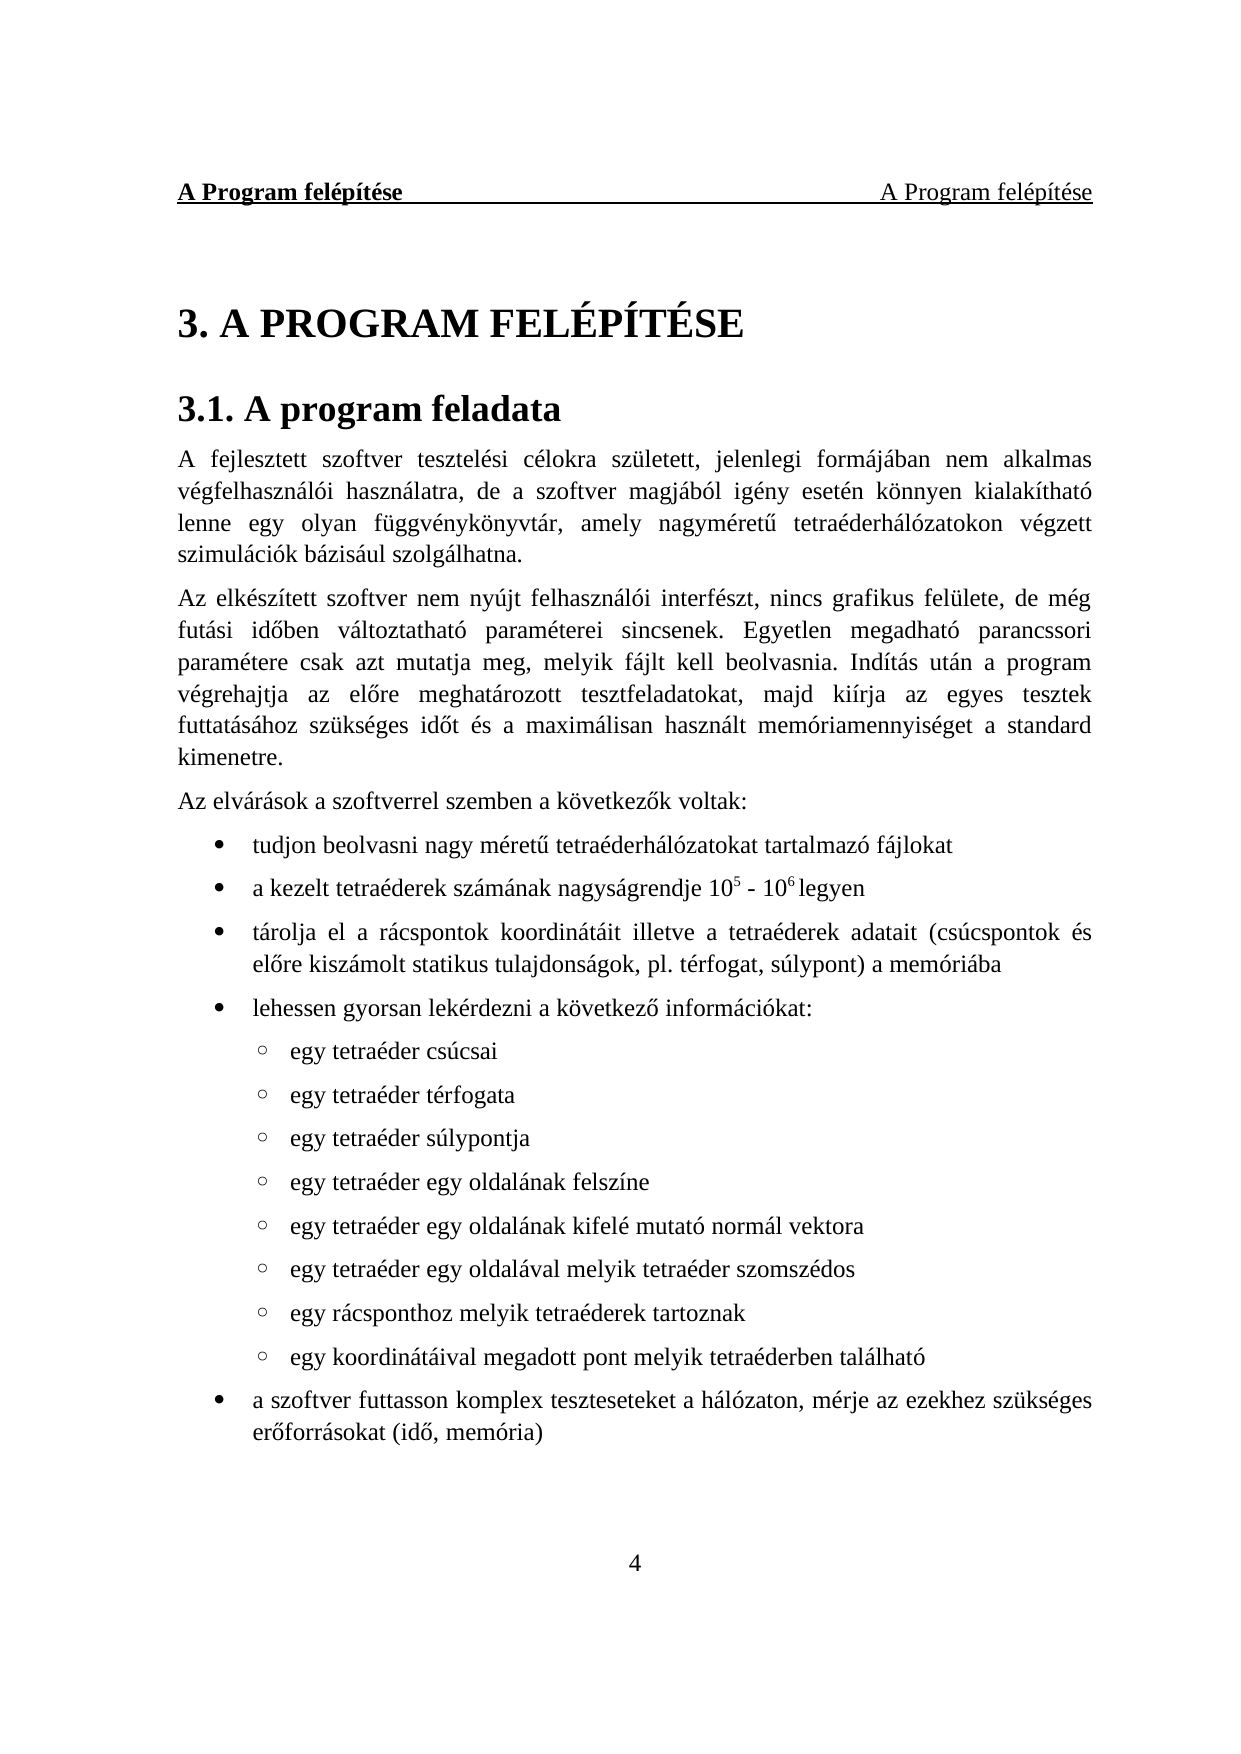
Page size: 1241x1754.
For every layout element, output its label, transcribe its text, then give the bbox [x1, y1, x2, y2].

text A fejlesztett szoftver tesztelési célokra született, jelenlegi formájában nem alkalmas végfelhasználói használatra, de a szoftver magjából igény esetén könnyen kialakítható lenne egy olyan függvénykönyvtár, amely nagyméretű tetraéderhálózatokon végzett szimulációk bázisául szolgálhatna. [177, 444, 1093, 568]
list egy tetraéder egy oldalának kifelé mutató normál vektora [252, 1211, 1093, 1240]
text Az elvárások a szoftverrel szemben a következők voltak: [177, 786, 1093, 815]
list lehessen gyorsan lekérdezni a következő információkat: [215, 992, 1093, 1021]
list tárolja el a rácspontok koordinátáit illetve a tetraéderek adatait (csúcspontok és előre kiszámolt statikus tulajdonságok, pl. térfogat, súlypont) a memóriába [215, 917, 1093, 978]
list egy tetraéder egy oldalával melyik tetraéder szomszédos [252, 1254, 1093, 1283]
subtitle A program feladata [177, 386, 1093, 429]
list a szoftver futtasson komplex teszteseteket a hálózaton, mérje az ezekhez szükséges erőforrásokat (idő, memória) [215, 1385, 1093, 1446]
text Az elkészített szoftver nem nyújt felhasználói interfészt, nincs grafikus felülete, de még futási időben változtatható paraméterei sincsenek. Egyetlen megadható parancssori paramétere csak azt mutatja meg, melyik fájlt kell beolvasnia. Indítás után a program végrehajtja az előre meghatározott tesztfeladatokat, majd kiírja az egyes tesztek futtatásához szükséges időt és a maximálisan használt memóriamennyiséget a standard kimenetre. [177, 583, 1093, 771]
subtitle A Program felépítése [177, 298, 1093, 346]
list egy koordinátáival megadott pont melyik tetraéderben található [252, 1342, 1093, 1371]
list egy tetraéder súlypontja [252, 1123, 1093, 1152]
list egy tetraéder térfogata [252, 1080, 1093, 1109]
list egy tetraéder csúcsai [252, 1036, 1093, 1065]
list tudjon beolvasni nagy méretű tetraéderhálózatokat tartalmazó fájlokat [215, 829, 1093, 859]
list egy rácsponthoz melyik tetraéderek tartoznak [252, 1298, 1093, 1327]
list a kezelt tetraéderek számának nagyságrendje 105 - 106 legyen [215, 873, 1093, 902]
list egy tetraéder egy oldalának felszíne [252, 1167, 1093, 1196]
